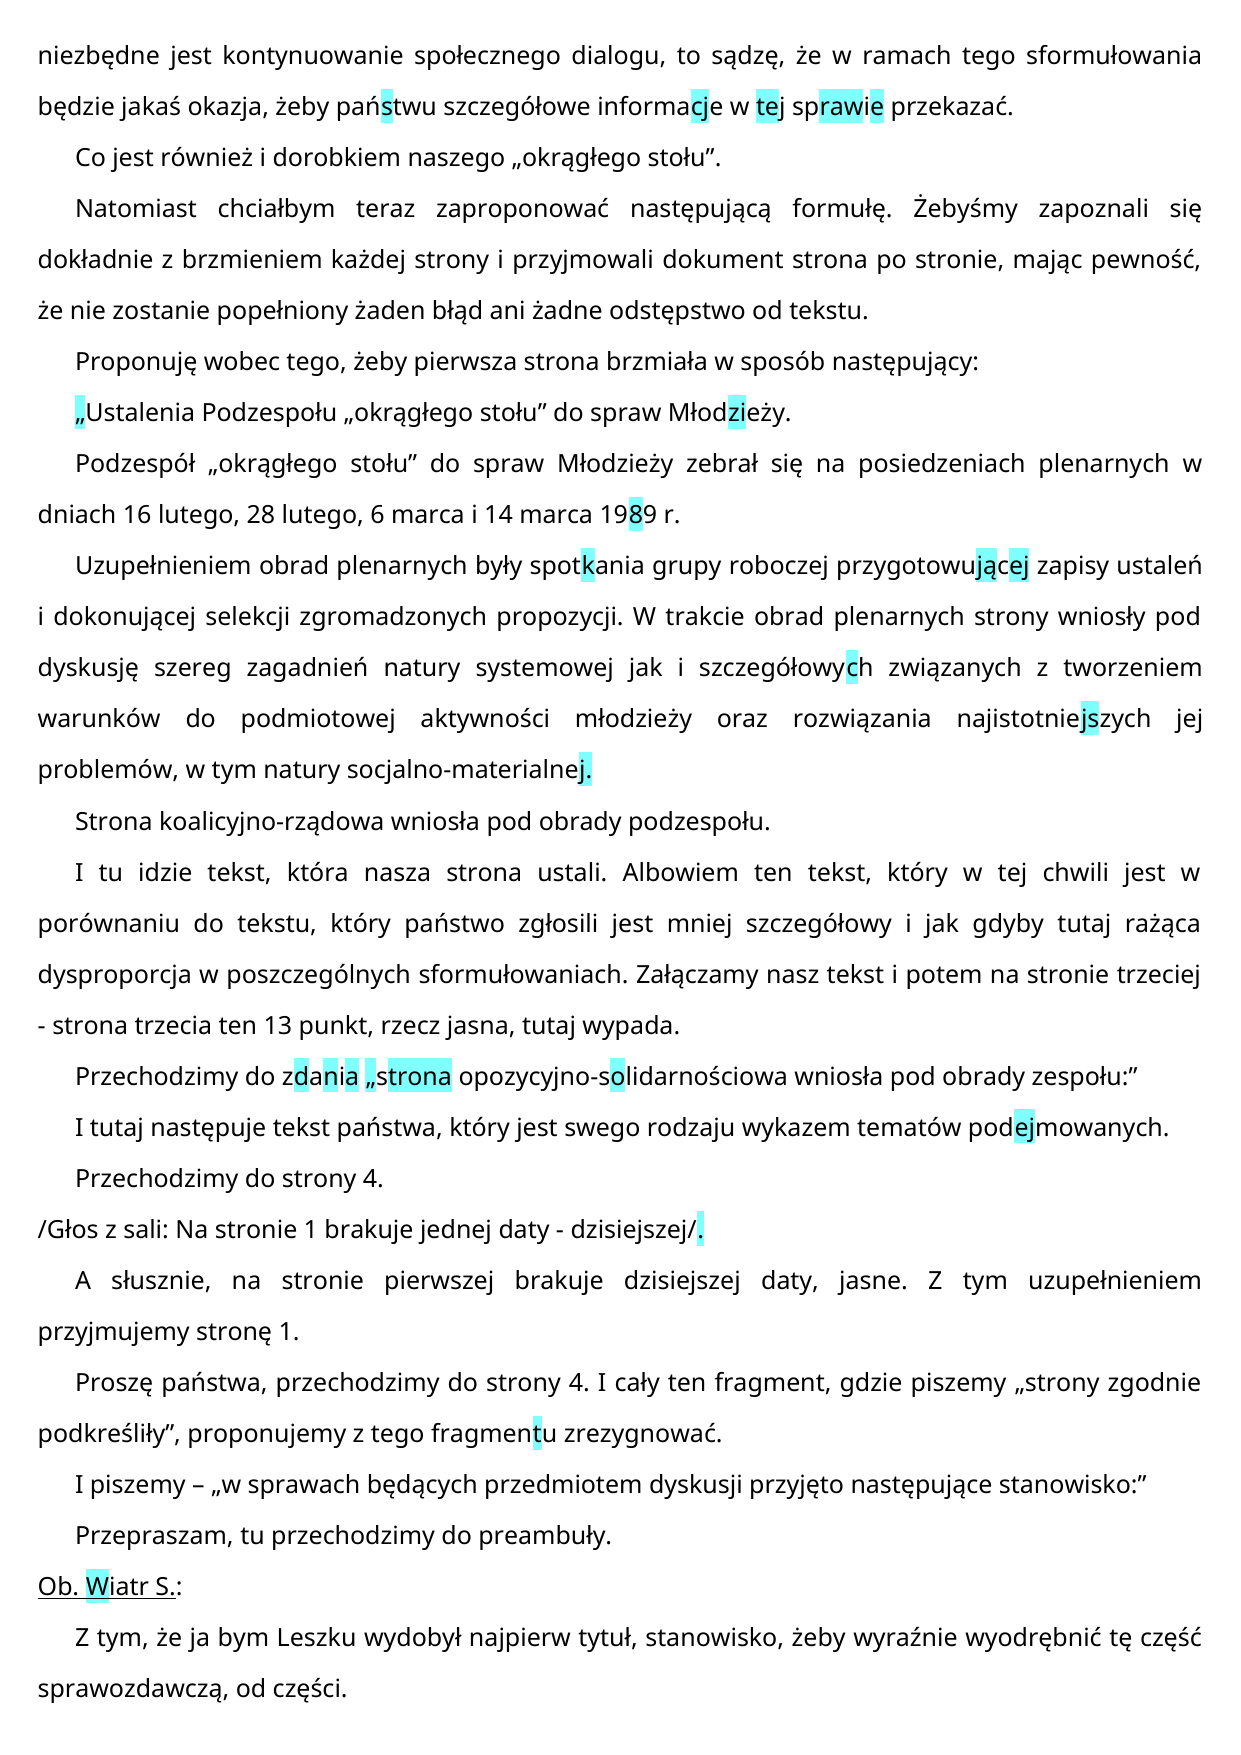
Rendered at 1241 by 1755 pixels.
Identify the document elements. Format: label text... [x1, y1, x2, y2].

text niezbędne jest kontynuowanie społecznego dialogu, to sądzę, że w ramach tego sformułowania będzie jakaś okazja, żeby państwu szczegółowe informacje w tej sprawie przekazać. [37, 37, 1203, 123]
text I piszemy – „w sprawach będących przedmiotem dyskusji przyjęto następujące stanowisko:” [37, 1467, 1203, 1501]
text I tutaj następuje tekst państwa, który jest swego rodzaju wykazem tematów podejmowanych. [37, 1109, 1203, 1143]
text Proponuję wobec tego, żeby pierwsza strona brzmiała w sposób następujący: [37, 344, 1203, 378]
text Z tym, że ja bym Leszku wydobył najpierw tytuł, stanowisko, żeby wyraźnie wyodrębnić tę część sprawozdawczą, od części. [37, 1620, 1203, 1705]
text Przechodzimy do strony 4. [37, 1160, 1203, 1194]
text „Ustalenia Podzespołu „okrągłego stołu” do spraw Młodzieży. [37, 395, 1203, 429]
text Podzespół „okrągłego stołu” do spraw Młodzieży zebrał się na posiedzeniach plenarnych w dniach 16 lutego, 28 lutego, 6 marca i 14 marca 1989 r. [37, 446, 1203, 531]
text Przechodzimy do zdania „strona opozycyjno-solidarnościowa wniosła pod obrady zespołu:” [37, 1058, 1203, 1092]
text Przepraszam, tu przechodzimy do preambuły. [37, 1518, 1203, 1552]
text Ob. Wiatr S.: [37, 1569, 1203, 1603]
text I tu idzie tekst, która nasza strona ustali. Albowiem ten tekst, który w tej chwili jest w porównaniu do tekstu, który państwo zgłosili jest mniej szczegółowy i jak gdyby tutaj rażąca dysproporcja w poszczególnych sformułowaniach. Załączamy nasz tekst i potem na stronie trzeciej - strona trzecia ten 13 punkt, rzecz jasna, tutaj wypada. [37, 854, 1203, 1041]
text /Głos z sali: Na stronie 1 brakuje jednej daty - dzisiejszej/. [37, 1211, 1203, 1246]
text Uzupełnieniem obrad plenarnych były spotkania grupy roboczej przygotowującej zapisy ustaleń i dokonującej selekcji zgromadzonych propozycji. W trakcie obrad plenarnych strony wniosły pod dyskusję szereg zagadnień natury systemowej jak i szczegółowych związanych z tworzeniem warunków do podmiotowej aktywności młodzieży oraz rozwiązania najistotniejszych jej problemów, w tym natury socjalno-materialnej. [37, 548, 1203, 786]
text Strona koalicyjno-rządowa wniosła pod obrady podzespołu. [37, 803, 1203, 837]
text Co jest również i dorobkiem naszego „okrągłego stołu”. [37, 139, 1203, 174]
text A słusznie, na stronie pierwszej brakuje dzisiejszej daty, jasne. Z tym uzupełnieniem przyjmujemy stronę 1. [37, 1262, 1203, 1348]
text Natomiast chciałbym teraz zaproponować następującą formułę. Żebyśmy zapoznali się dokładnie z brzmieniem każdej strony i przyjmowali dokument strona po stronie, mając pewność, że nie zostanie popełniony żaden błąd ani żadne odstępstwo od tekstu. [37, 191, 1203, 327]
text Proszę państwa, przechodzimy do strony 4. I cały ten fragment, gdzie piszemy „strony zgodnie podkreśliły”, proponujemy z tego fragmentu zrezygnować. [37, 1364, 1203, 1450]
